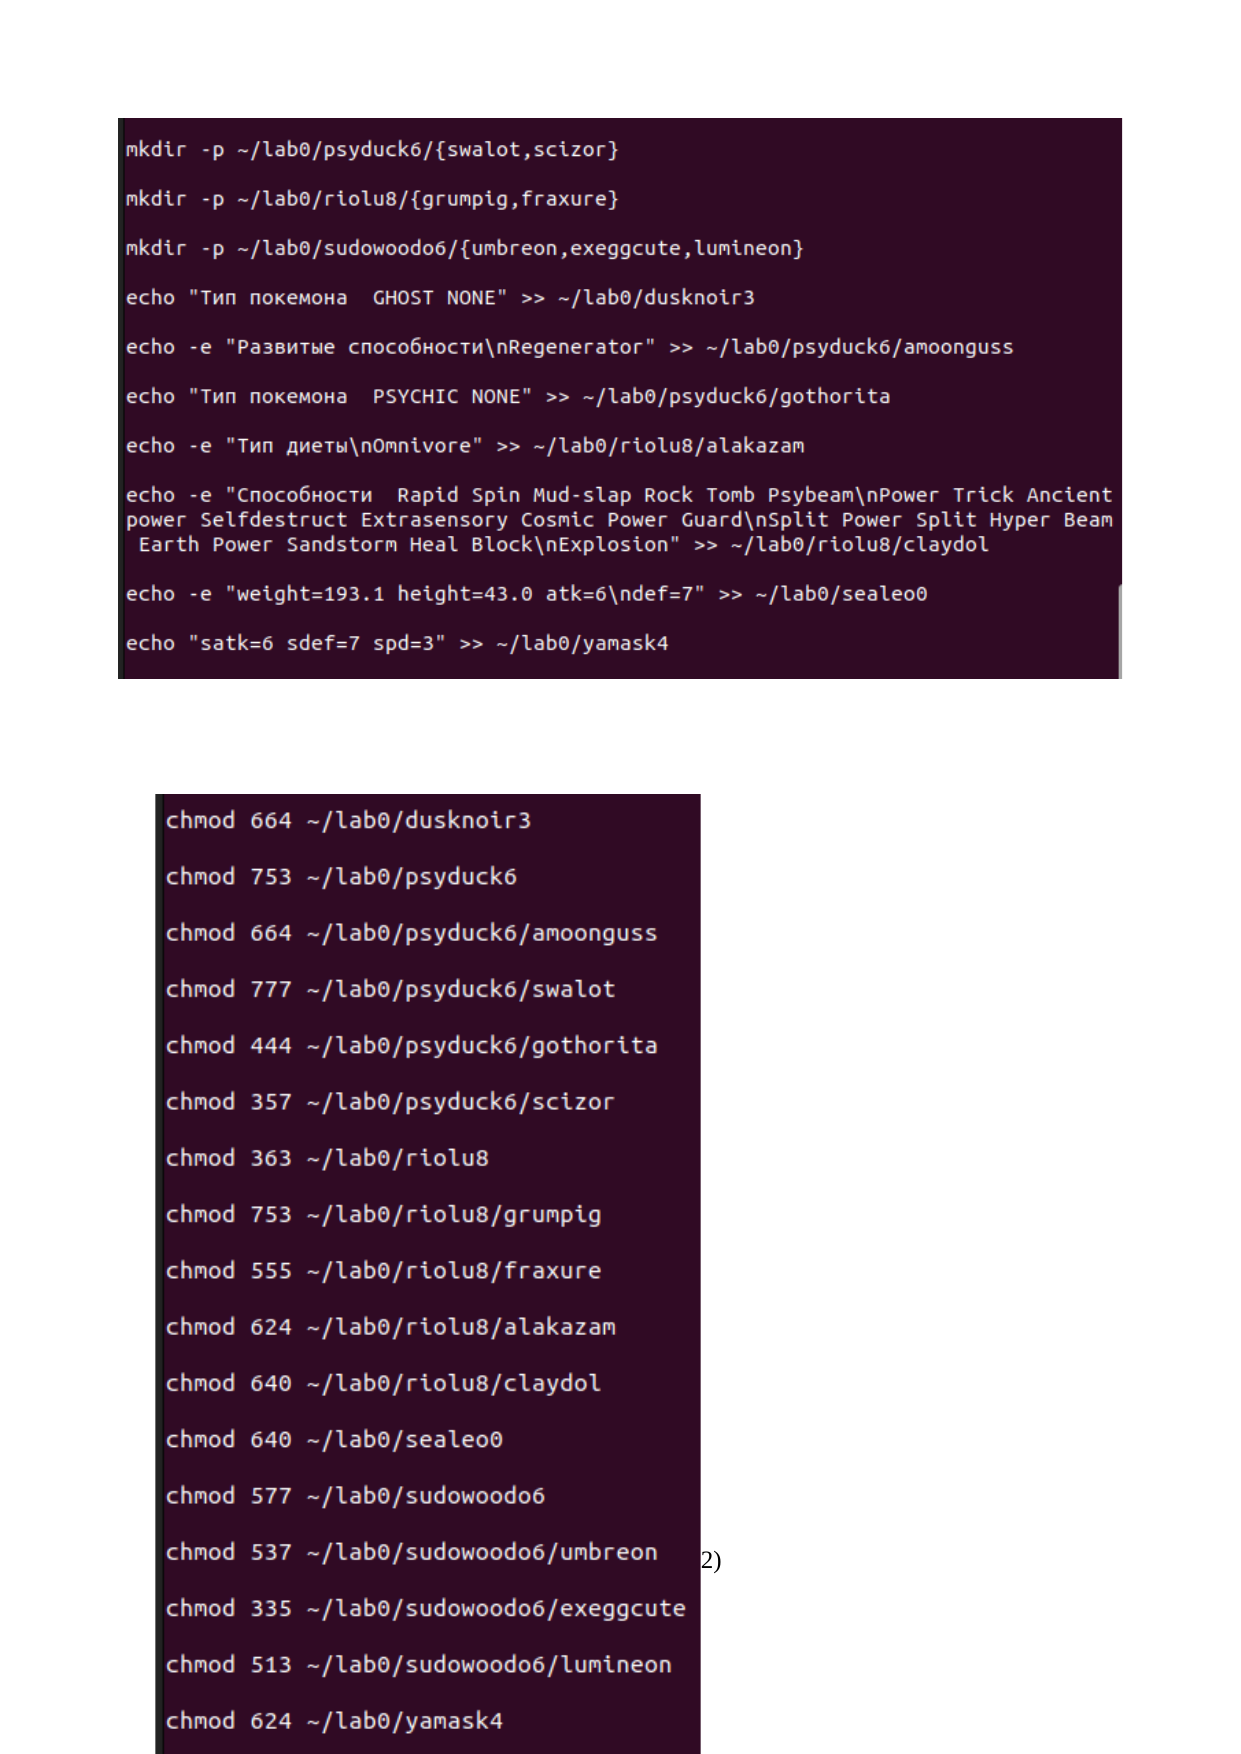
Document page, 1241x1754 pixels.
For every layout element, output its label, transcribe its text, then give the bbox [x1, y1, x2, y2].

picture [155, 794, 701, 1754]
text [118, 1545, 155, 1574]
picture [118, 118, 1123, 679]
text 2) [701, 1545, 1122, 1574]
